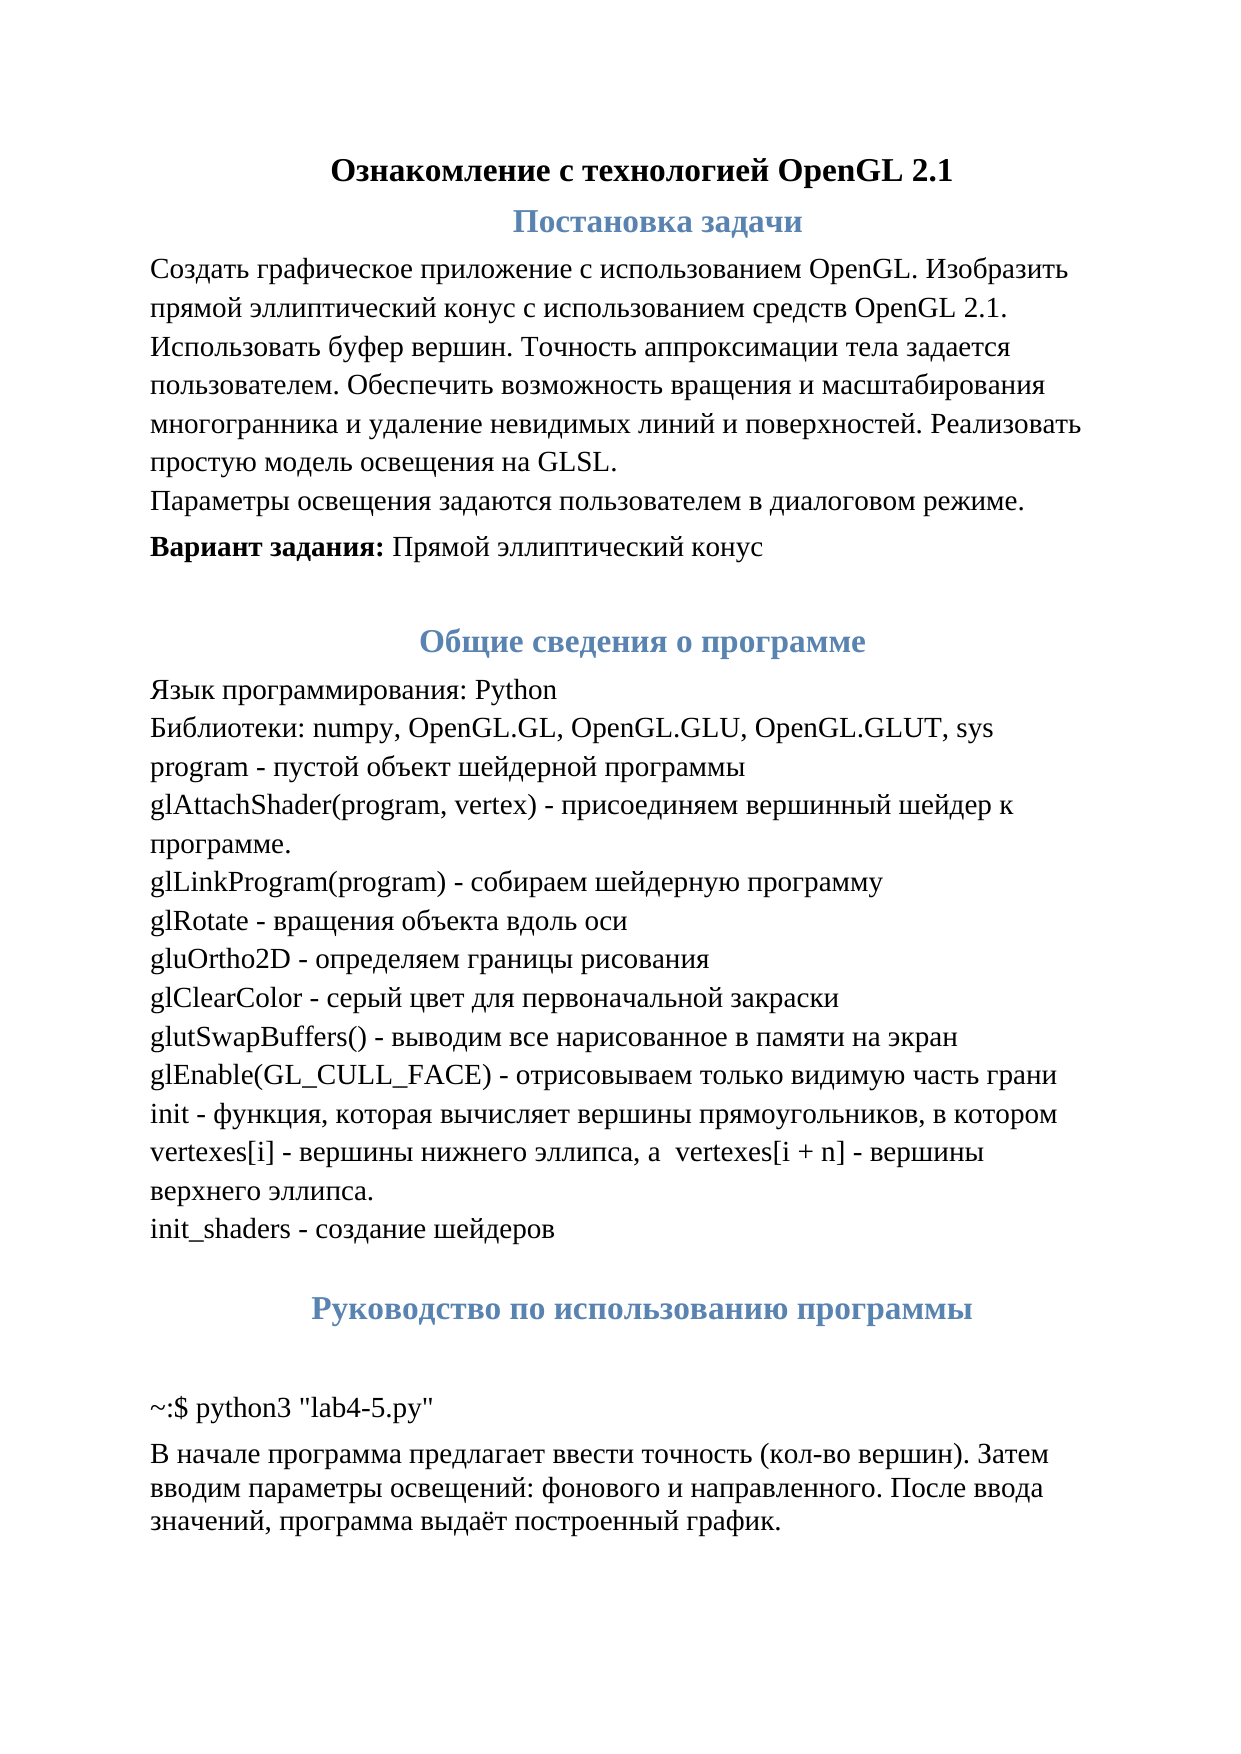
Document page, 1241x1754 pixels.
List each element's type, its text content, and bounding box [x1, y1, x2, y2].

text glRotate - вращения объекта вдоль оси [150, 903, 1090, 937]
text glClearColor - серый цвет для первоначальной закраски [150, 980, 1090, 1014]
text glLinkProgram(program) - собираем шейдерную программу [150, 864, 1090, 898]
text Общие сведения о программе [150, 621, 1090, 659]
text glutSwapBuffers() - выводим все нарисованное в памяти на экран [150, 1019, 1090, 1052]
text glAttachShader(program, vertex) - присоединяем вершинный шейдер к программе. [150, 787, 1090, 859]
text glEnable(GL_CULL_FACE) - отрисовываем только видимую часть грани [150, 1057, 1090, 1091]
text init - функция, которая вычисляет вершины прямоугольников, в котором vertexes[i] - вершины нижнего эллипса, а vertexes[i + n] - вершины верхнего эллипса. [150, 1096, 1090, 1206]
text Библиотеки: numpy, OpenGL.GL, OpenGL.GLU, OpenGL.GLUT, sys [150, 710, 1090, 744]
list Постановка задачи [187, 201, 1090, 239]
text Вариант задания: Прямой эллиптический конус [150, 529, 1090, 562]
text Руководство по использованию программы [150, 1288, 1090, 1327]
text program - пустой объект шейдерной программы [150, 749, 1090, 782]
text gluOrtho2D - определяем границы рисования [150, 942, 1090, 975]
text Язык программирования: Python [150, 672, 1090, 705]
text ~:$ python3 "lab4-5.py" [150, 1390, 1090, 1424]
text В начале программа предлагает ввести точность (кол-во вершин). Затем вводим параметры освещений: фонового и направленного. После ввода значений, программа выдаёт построенный график. [150, 1436, 1090, 1537]
text init_shaders - создание шейдеров [150, 1211, 1090, 1245]
text Ознакомление с технологией OpenGL 2.1 [150, 150, 1090, 188]
text Параметры освещения задаются пользователем в диалоговом режиме. [150, 483, 1090, 516]
text Создать графическое приложение с использованием OpenGL. Изобразить прямой эллиптический конус с использованием средств OpenGL 2.1. Использовать буфер вершин. Точность аппроксимации тела задается пользователем. Обеспечить возможность вращения и масштабирования многогранника и удаление невидимых линий и поверхностей. Реализовать простую модель освещения на GLSL. [150, 252, 1090, 478]
